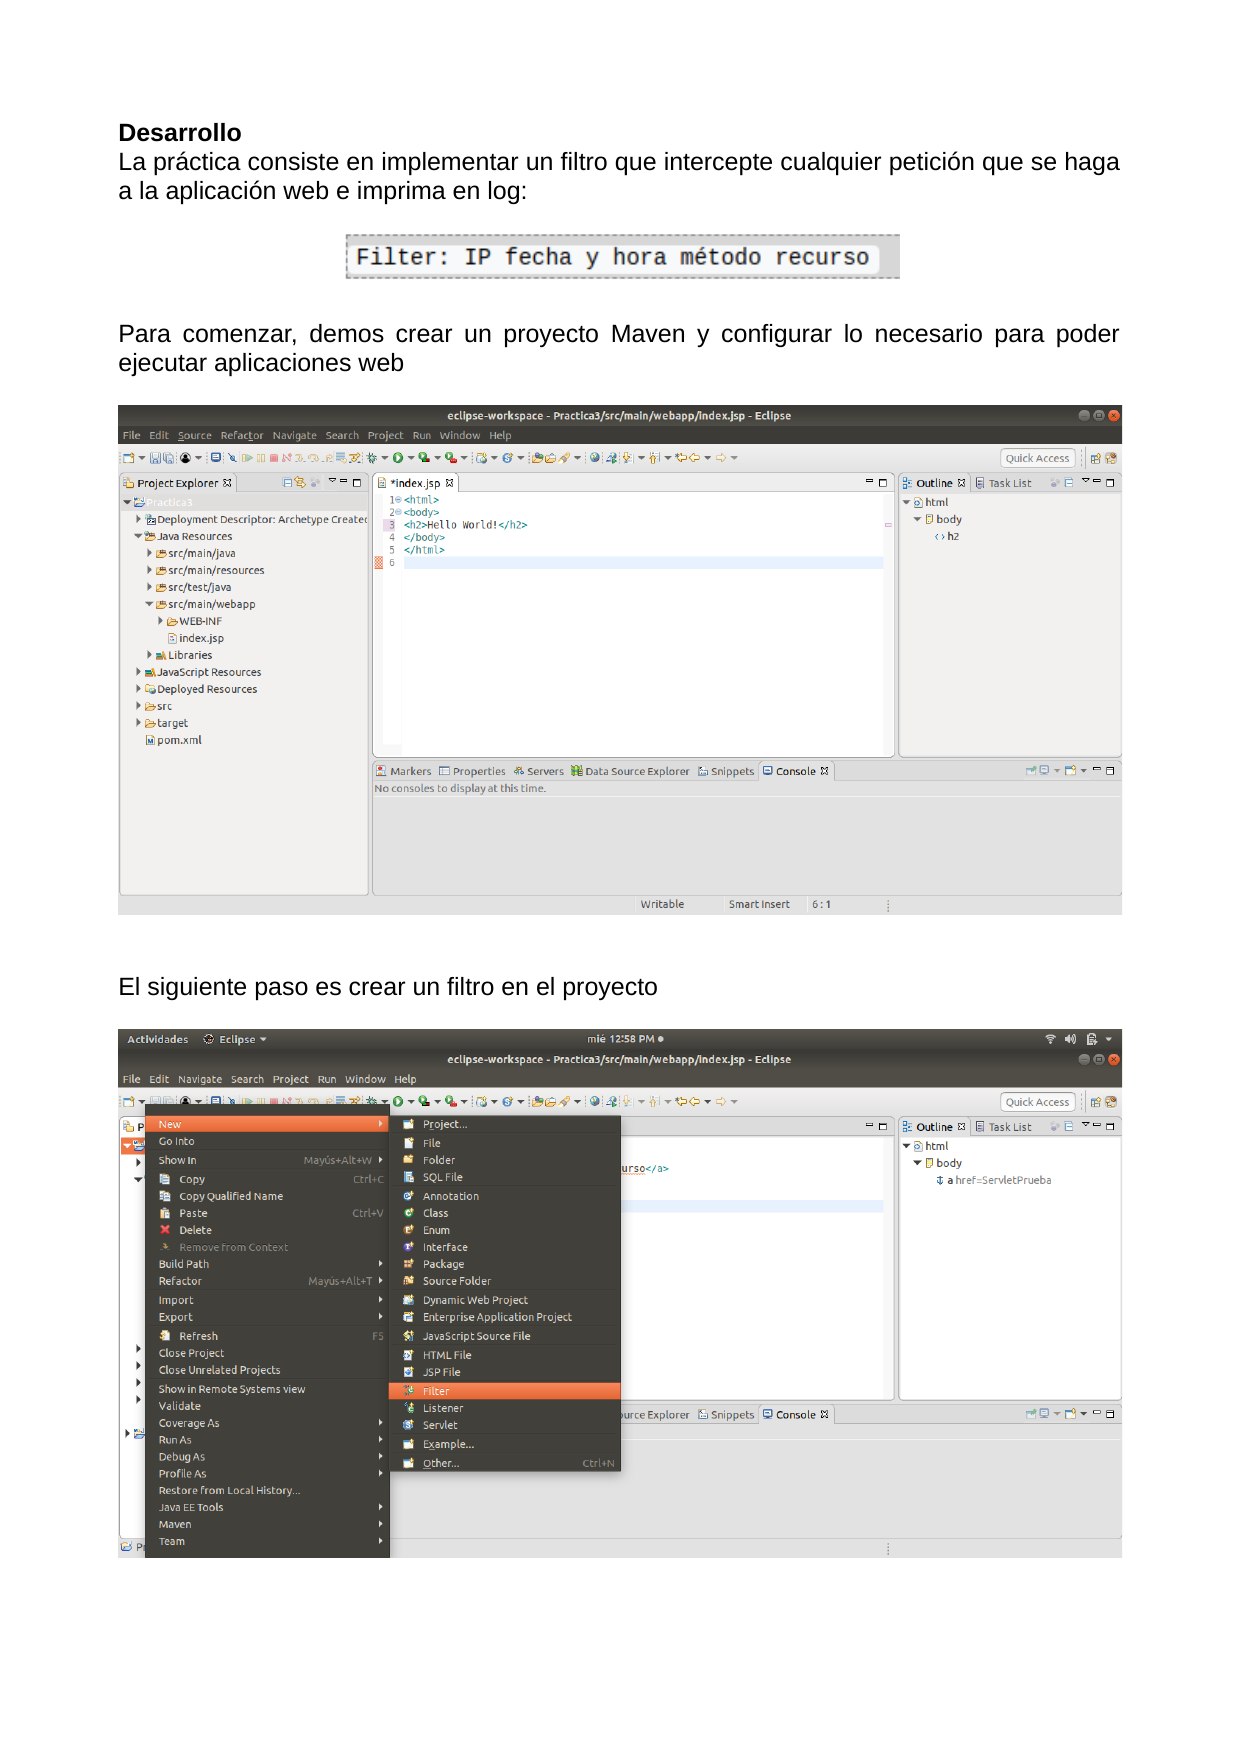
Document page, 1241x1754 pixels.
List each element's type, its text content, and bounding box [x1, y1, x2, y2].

text Para comenzar, demos crear un proyecto Maven y configurar lo necesario para poder ejecutar aplicaciones web [118, 319, 1122, 377]
picture [340, 233, 900, 287]
text Desarrollo [118, 118, 1122, 147]
text La práctica consiste en implementar un filtro que intercepte cualquier petición que se haga a la aplicación web e imprima en log: [118, 147, 1122, 204]
picture [118, 405, 1123, 915]
text El siguiente paso es crear un filtro en el proyecto [118, 972, 1122, 1000]
picture [118, 1029, 1123, 1558]
